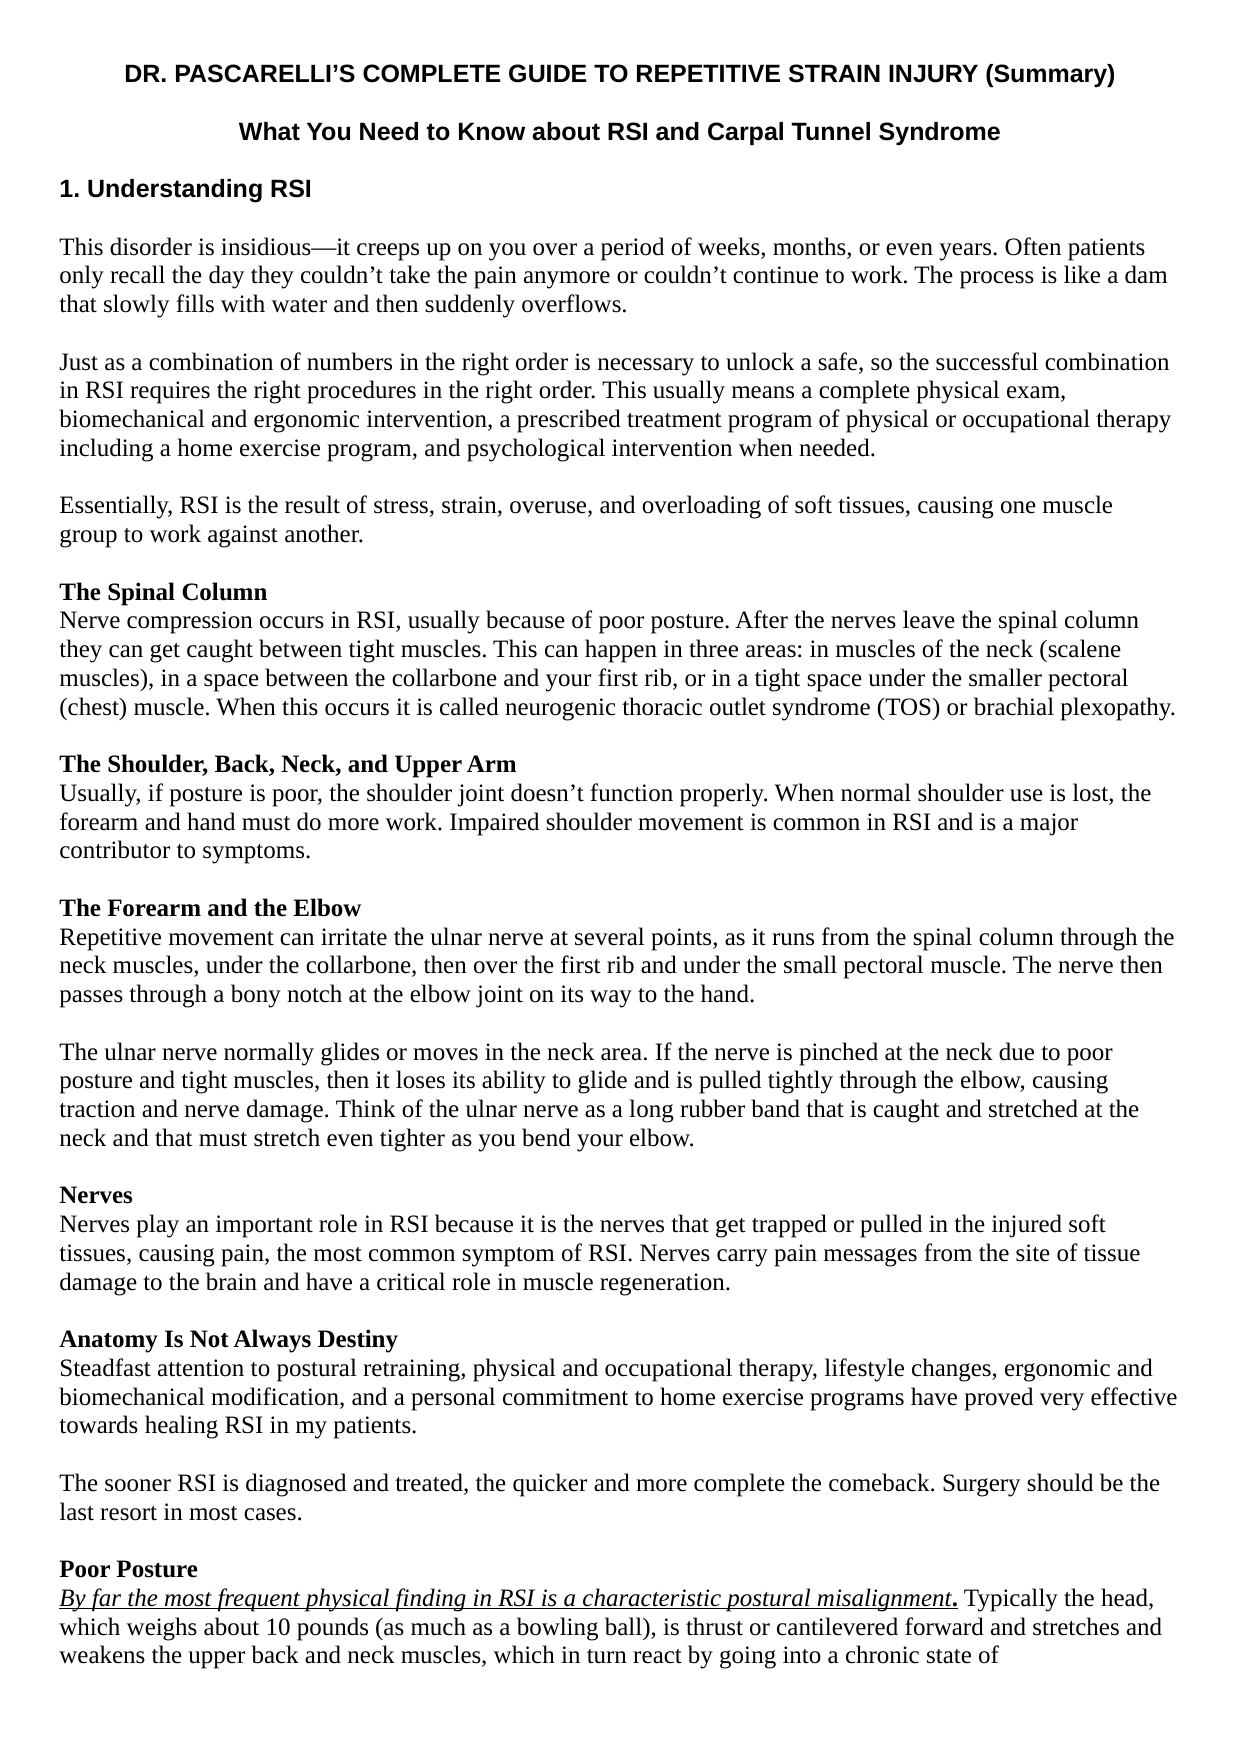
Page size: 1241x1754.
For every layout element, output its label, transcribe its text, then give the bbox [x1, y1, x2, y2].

text The Spinal Column [59, 577, 1181, 605]
text 1. Understanding RSI [59, 174, 1181, 203]
text This disorder is insidious—it creeps up on you over a period of weeks, months, or even years. Often patients only recall the day they couldn’t take the pain anymore or couldn’t continue to work. The process is like a dam that slowly fills with water and then suddenly overflows. [59, 232, 1181, 318]
text The Forearm and the Elbow [59, 893, 1181, 922]
text Just as a combination of numbers in the right order is necessary to unlock a safe, so the successful combination in RSI requires the right procedures in the right order. This usually means a complete physical exam, biomechanical and ergonomic intervention, a prescribed treatment program of physical or occupational therapy including a home exercise program, and psychological intervention when needed. [59, 347, 1181, 462]
text Usually, if posture is poor, the shoulder joint doesn’t function properly. When normal shoulder use is lost, the forearm and hand must do more work. Impaired shoulder movement is common in RSI and is a major contributor to symptoms. [59, 778, 1181, 864]
text group to work against another. [59, 519, 1181, 548]
text What You Need to Know about RSI and Carpal Tunnel Syndrome [59, 117, 1181, 145]
text The Shoulder, Back, Neck, and Upper Arm [59, 749, 1181, 778]
text The ulnar nerve normally glides or moves in the neck area. If the nerve is pinched at the neck due to poor posture and tight muscles, then it loses its ability to glide and is pulled tightly through the elbow, causing traction and nerve damage. Think of the ulnar nerve as a long rubber band that is caught and stretched at the neck and that must stretch even tighter as you bend your elbow. [59, 1037, 1181, 1152]
text Steadfast attention to postural retraining, physical and occupational therapy, lifestyle changes, ergonomic and biomechanical modification, and a personal commitment to home exercise programs have proved very effective towards healing RSI in my patients. [59, 1353, 1181, 1439]
text Nerves play an important role in RSI because it is the nerves that get trapped or pulled in the injured soft tissues, causing pain, the most common symptom of RSI. Nerves carry pain messages from the site of tissue damage to the brain and have a critical role in muscle regeneration. [59, 1209, 1181, 1295]
text Repetitive movement can irritate the ulnar nerve at several points, as it runs from the spinal column through the neck muscles, under the collarbone, then over the first rib and under the small pectoral muscle. The nerve then passes through a bony notch at the elbow joint on its way to the hand. [59, 922, 1181, 1008]
text Nerve compression occurs in RSI, usually because of poor posture. After the nerves leave the spinal column they can get caught between tight muscles. This can happen in three areas: in muscles of the neck (scalene muscles), in a space between the collarbone and your first rib, or in a tight space under the smaller pectoral (chest) muscle. When this occurs it is called neurogenic thoracic outlet syndrome (TOS) or brachial plexopathy. [59, 605, 1181, 720]
text The sooner RSI is diagnosed and treated, the quicker and more complete the comeback. Surgery should be the last resort in most cases. [59, 1468, 1181, 1525]
text Essentially, RSI is the result of stress, strain, overuse, and overloading of soft tissues, causing one muscle [59, 490, 1181, 519]
text Anatomy Is Not Always Destiny [59, 1324, 1181, 1353]
text By far the most frequent physical finding in RSI is a characteristic postural misalignment. Typically the head, which weighs about 10 pounds (as much as a bowling ball), is thrust or cantilevered forward and stretches and weakens the upper back and neck muscles, which in turn react by going into a chronic state of [59, 1583, 1181, 1669]
text Nerves [59, 1180, 1181, 1209]
text DR. PASCARELLI’S COMPLETE GUIDE TO REPETITIVE STRAIN INJURY (Summary) [59, 59, 1181, 88]
text Poor Posture [59, 1554, 1181, 1583]
